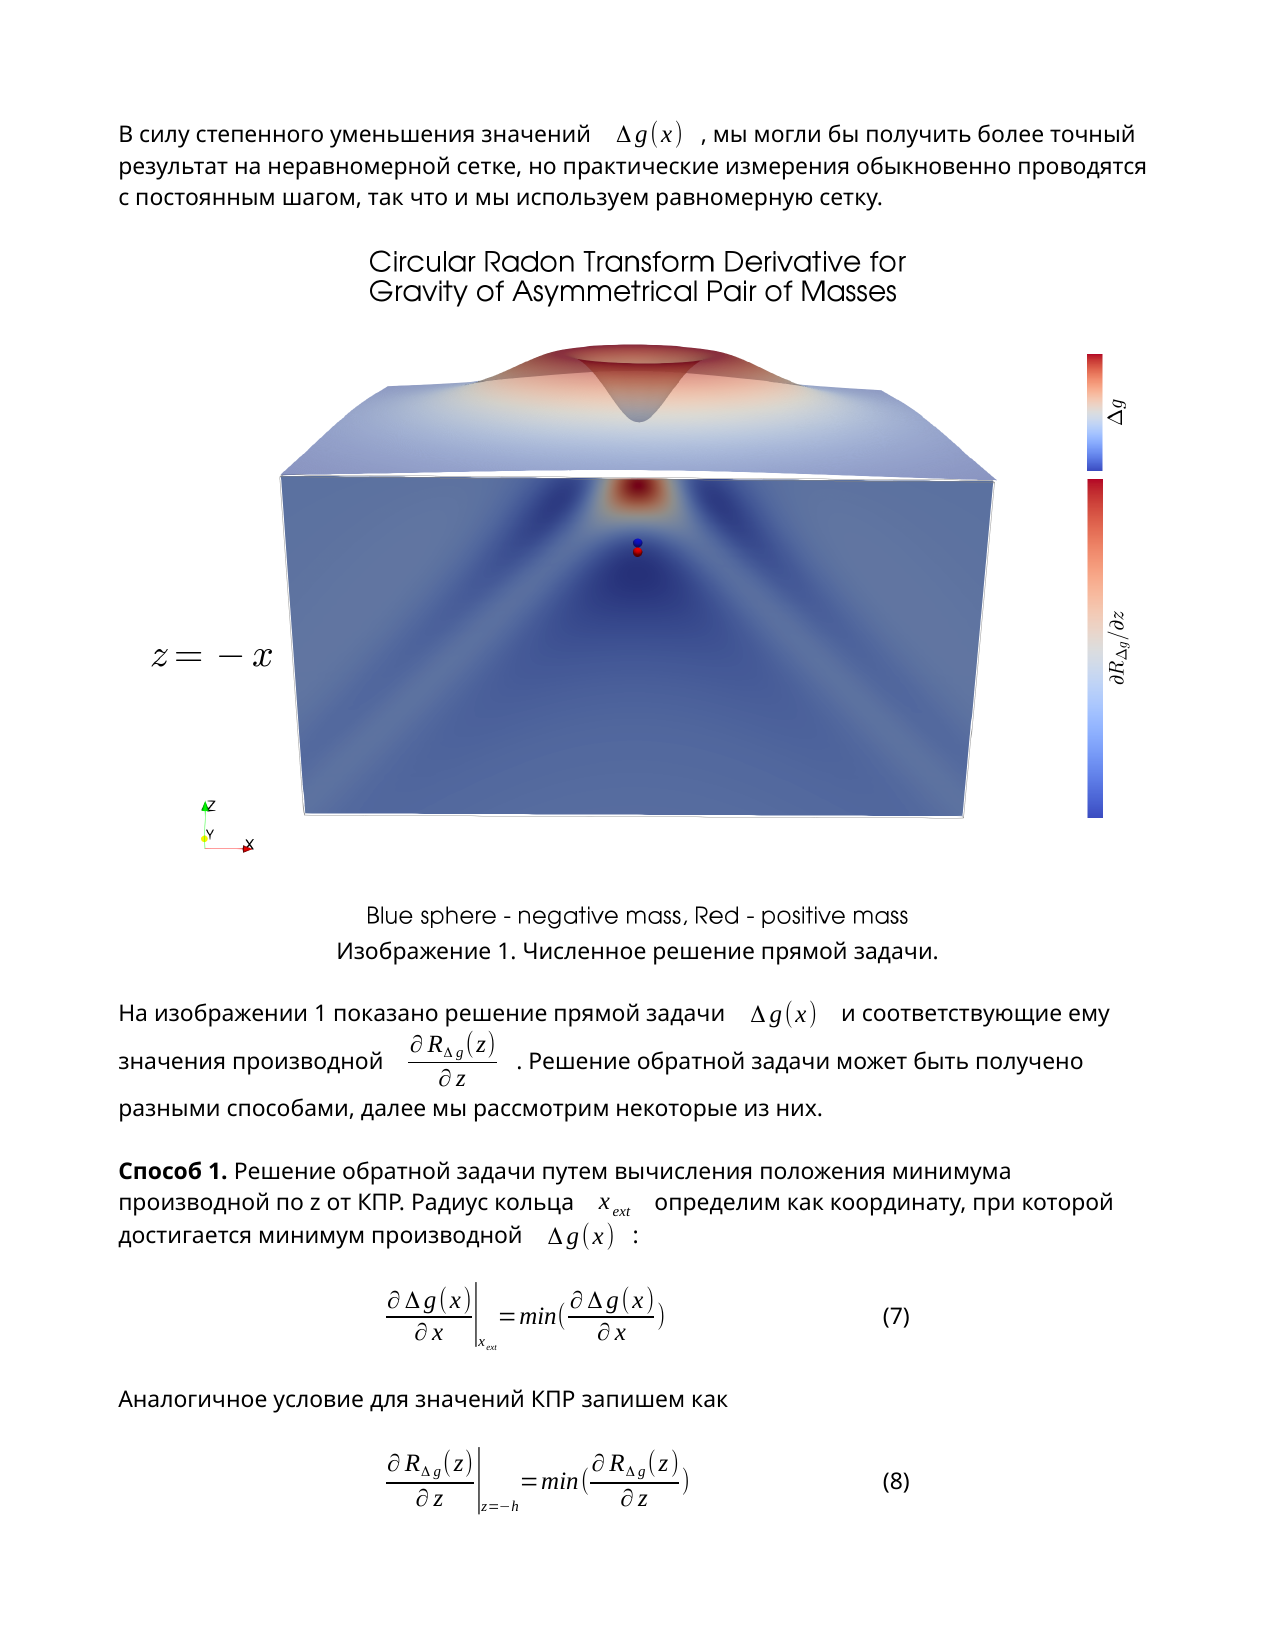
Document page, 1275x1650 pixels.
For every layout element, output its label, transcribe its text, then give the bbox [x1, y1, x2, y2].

text В силу степенного уменьшения значений , мы могли бы получить более точный результат на неравномерной сетке, но практические измерения обыкновенно проводятся с постоянным шагом, так что и мы используем равномерную сетку. [118, 118, 1157, 212]
text Способ 1. Решение обратной задачи путем вычисления положения минимума производной по z от КПР. Радиус кольца определим как координату, при которой достигается минимум производной : [118, 1154, 1157, 1251]
picture [118, 243, 1157, 935]
text Аналогичное условие для значений КПР запишем как [118, 1383, 1157, 1414]
text На изображении 1 показано решение прямой задачи и соответствующие ему значения производной . Решение обратной задачи может быть получено разными способами, далее мы рассмотрим некоторые из них. [118, 997, 1157, 1123]
text (8) [118, 1445, 1157, 1515]
text (7) [118, 1282, 1157, 1352]
text Изображение 1. Численное решение прямой задачи. [118, 935, 1157, 966]
